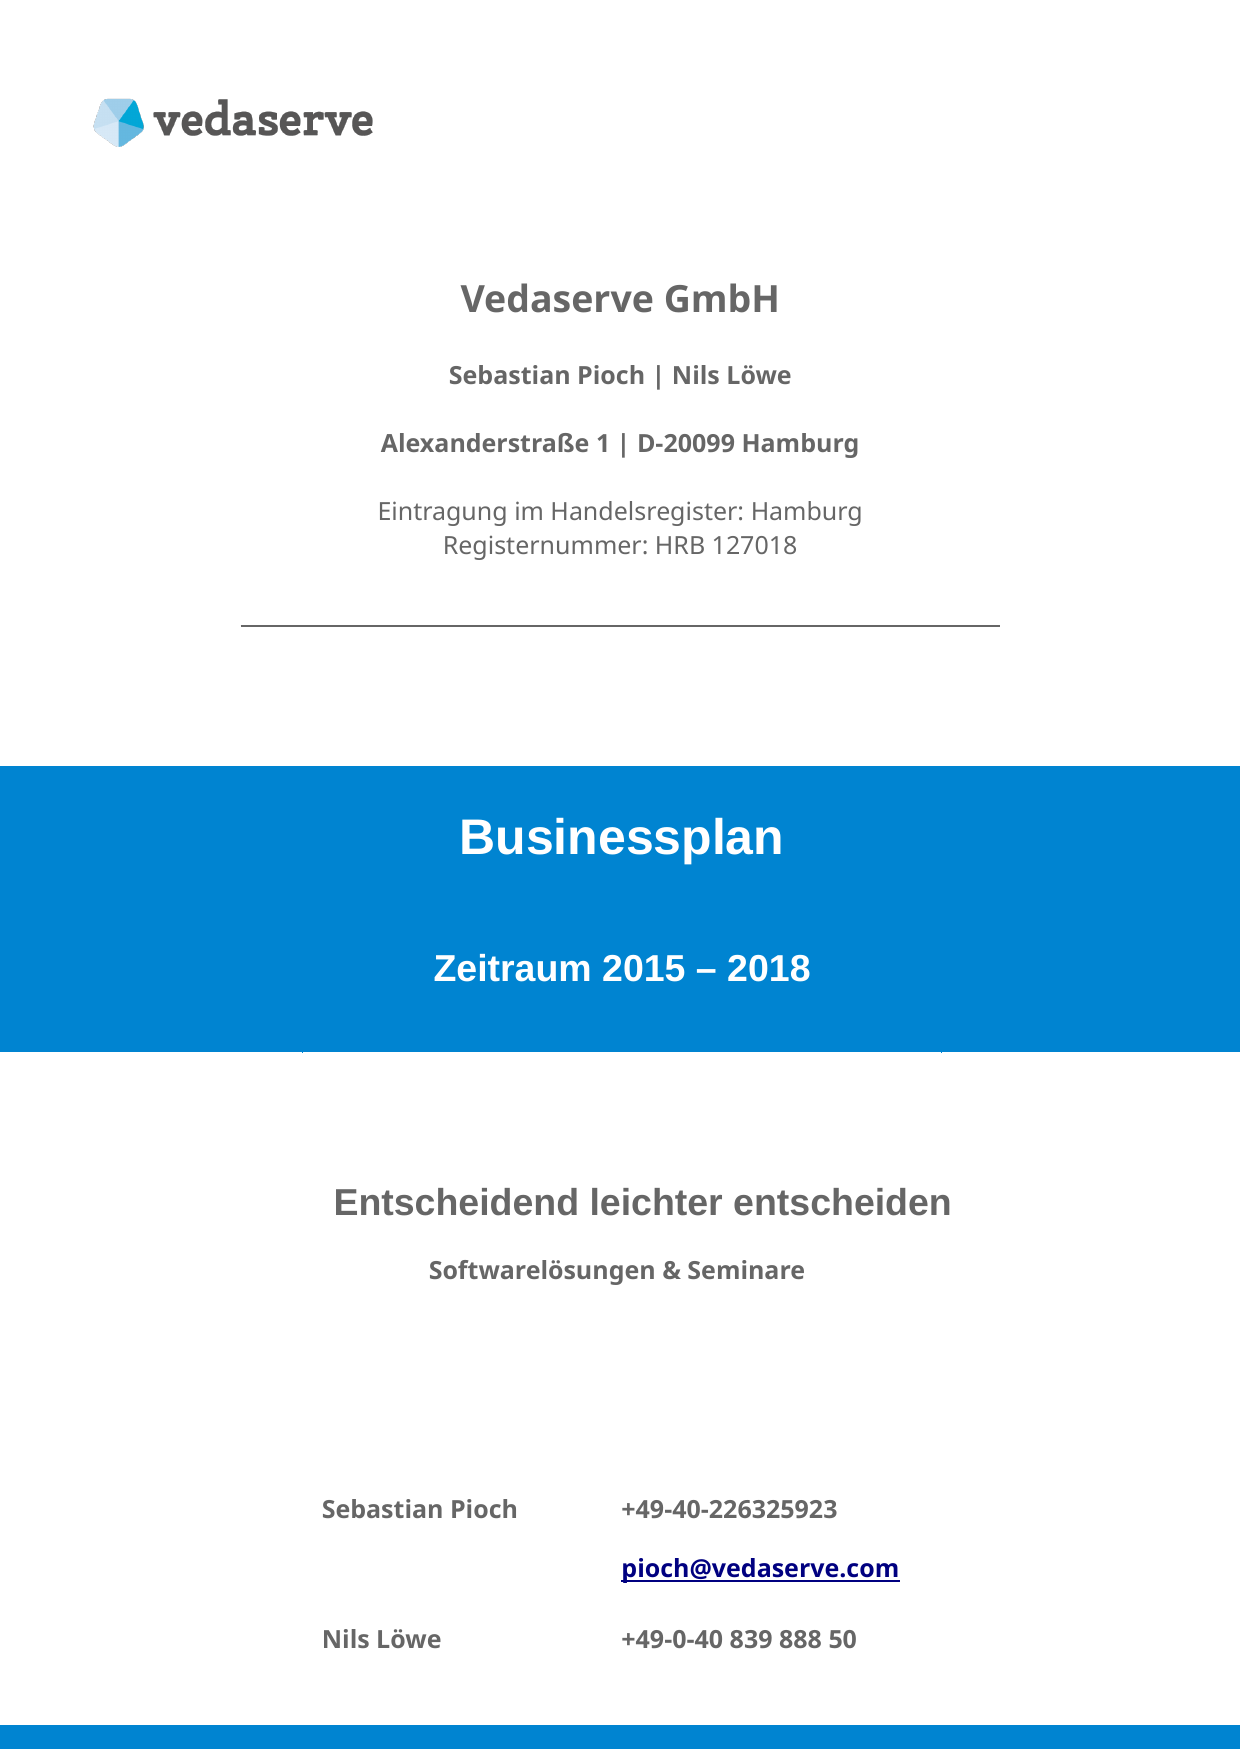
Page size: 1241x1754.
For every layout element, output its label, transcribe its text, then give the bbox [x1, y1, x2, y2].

text Softwarelösungen & Seminare [0, 1252, 1240, 1286]
table_header Businessplan Zeitraum 2015 – 2018 [303, 766, 941, 1052]
picture [66, 50, 401, 195]
text Alexanderstraße 1 | D-20099 Hamburg [0, 426, 1240, 460]
text Vedaserve GmbH [0, 272, 1240, 323]
text Eintragung im Handelsregister: Hamburg [0, 494, 1240, 528]
table_cell +49-0-40 839 888 50 [616, 1604, 988, 1674]
table_header +49-40-226325923 pioch@vedaserve.com [616, 1474, 988, 1603]
text Registernummer: HRB 127018 [0, 528, 1240, 562]
text Sebastian Pioch | Nils Löwe [0, 358, 1240, 392]
table_header [0, 766, 302, 1052]
table_header [942, 766, 1240, 1052]
table_cell Nils Löwe [316, 1604, 616, 1674]
table_header Sebastian Pioch [316, 1474, 616, 1603]
subtitle Entscheidend leichter entscheiden [0, 1180, 1240, 1223]
